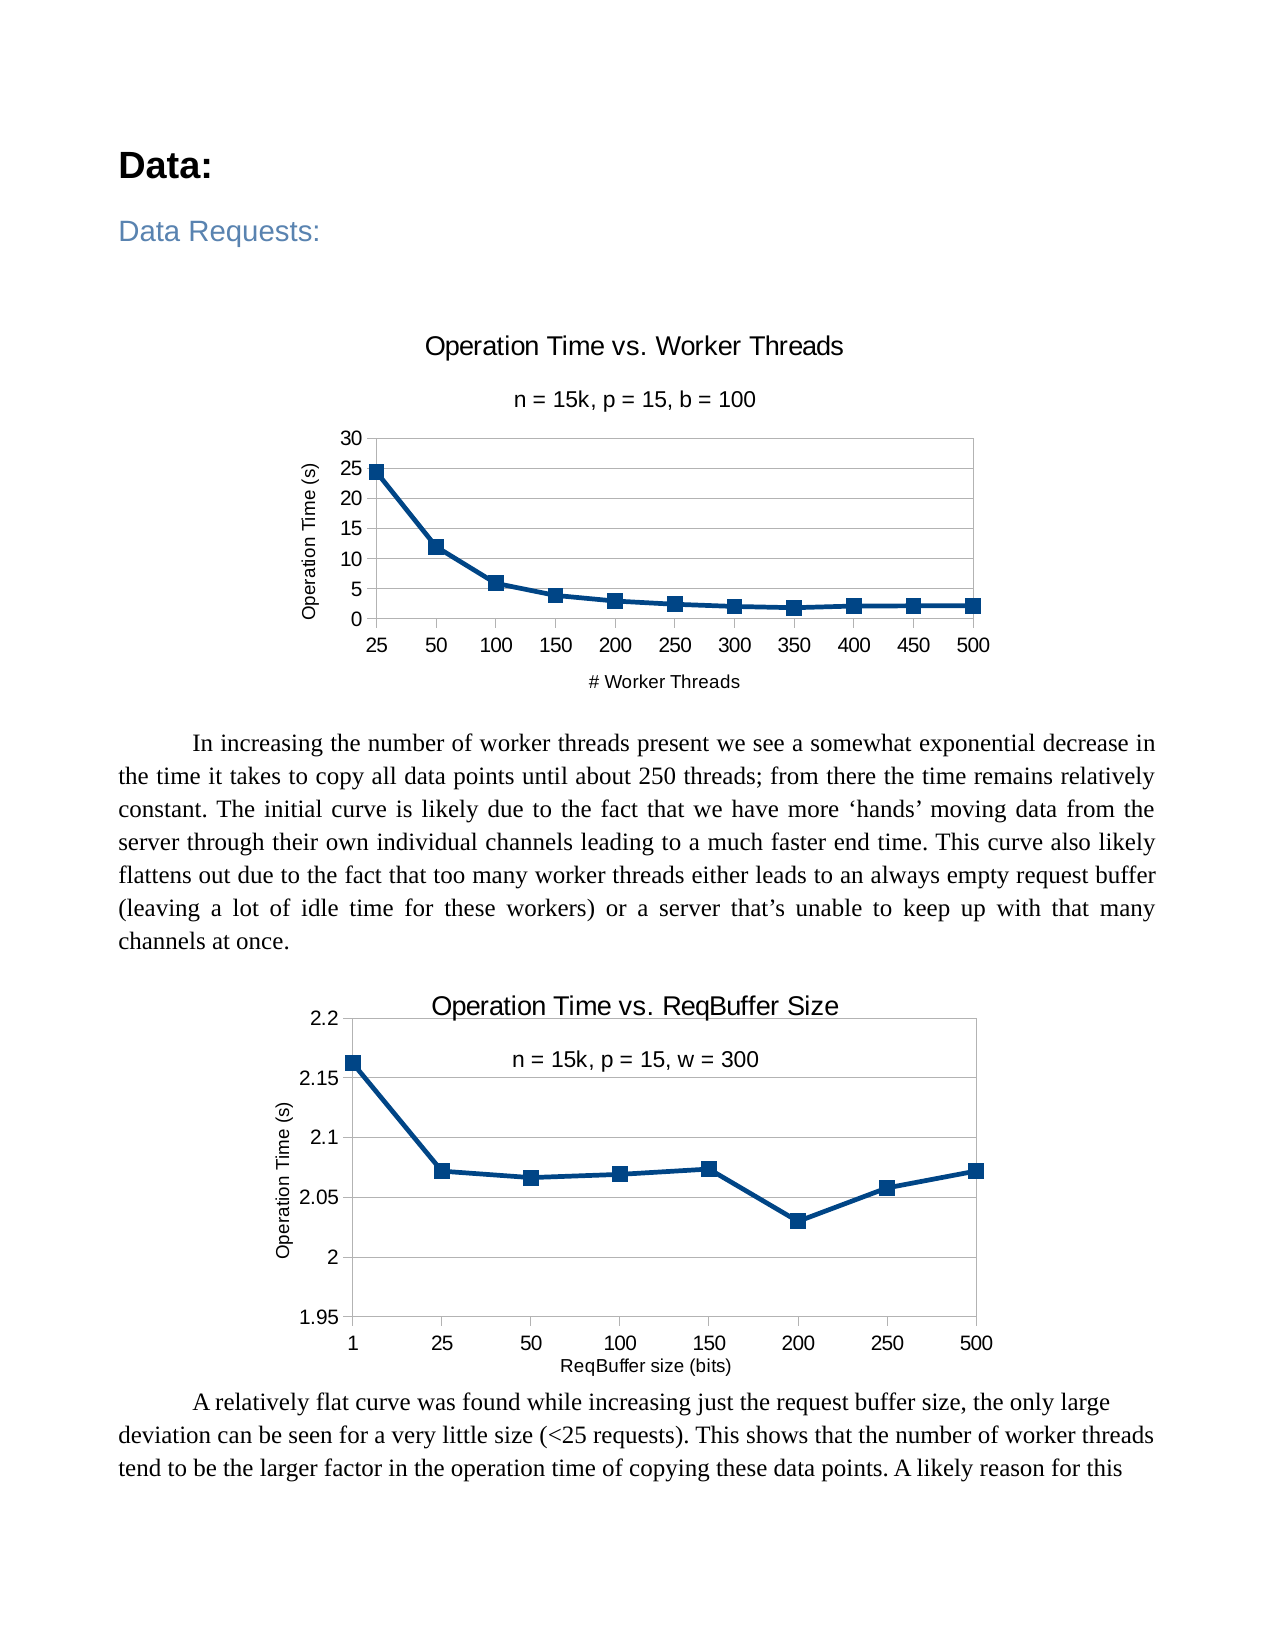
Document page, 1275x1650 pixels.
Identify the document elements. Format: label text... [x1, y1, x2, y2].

subtitle Data Requests: [118, 214, 1157, 248]
text In increasing the number of worker threads present we see a somewhat exponential decrease in the time it takes to copy all data points until about 250 threads; from there the time remains relatively constant. The initial curve is likely due to the fact that we have more ‘hands’ moving data from the server through their own individual channels leading to a much faster end time. This curve also likely flattens out due to the fact that too many worker threads either leads to an always empty request buffer (leaving a lot of idle time for these workers) or a server that’s unable to keep up with that many channels at once. [118, 308, 1157, 954]
subtitle Data: [118, 143, 1157, 187]
text A relatively flat curve was found while increasing just the request buffer size, the only large deviation can be seen for a very little size (<25 requests). This shows that the number of worker threads tend to be the larger factor in the operation time of copying these data points. A likely reason for this trend is that since the bounded request buffer is constantly being emptied and filled by both the worker and patient threads it likely doesn’t generally stay full for long enough to slow down performance. [118, 973, 1157, 1482]
